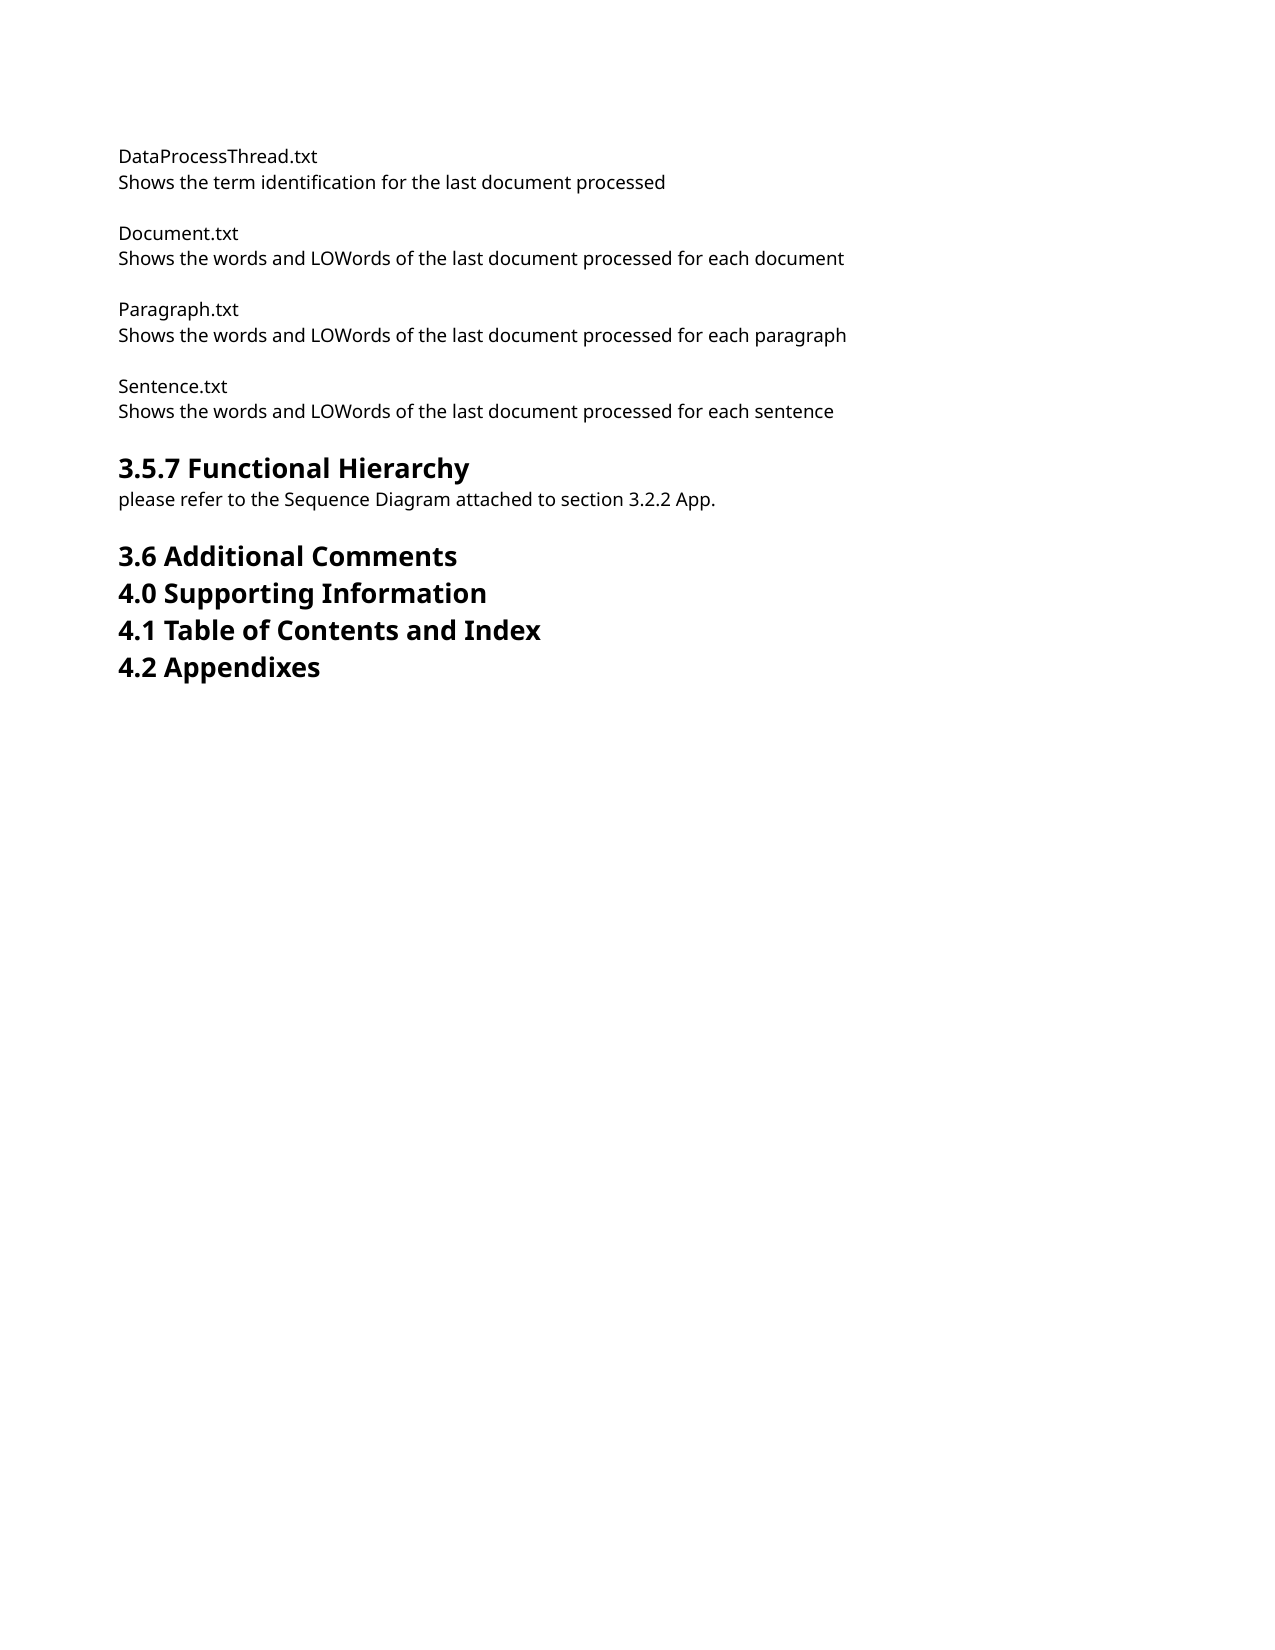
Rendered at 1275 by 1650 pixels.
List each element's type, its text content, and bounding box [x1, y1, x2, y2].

text please refer to the Sequence Diagram attached to section 3.2.2 App. [118, 487, 1157, 512]
text 3.5.7 Functional Hierarchy [118, 450, 1157, 487]
text 4.2 Appendixes [118, 648, 1157, 685]
text DataProcessThread.txt [118, 144, 1157, 169]
text Shows the words and LOWords of the last document processed for each document [118, 246, 1157, 271]
text 4.1 Table of Contents and Index [118, 612, 1157, 648]
text Shows the words and LOWords of the last document processed for each sentence [118, 399, 1157, 424]
text Shows the term identification for the last document processed [118, 169, 1157, 195]
text 4.0 Supporting Information [44, 575, 1157, 612]
text Shows the words and LOWords of the last document processed for each paragraph [118, 322, 1157, 348]
text Document.txt [118, 220, 1157, 246]
text 3.6 Additional Comments [118, 538, 1157, 575]
text Sentence.txt [118, 373, 1157, 399]
text Paragraph.txt [118, 297, 1157, 322]
